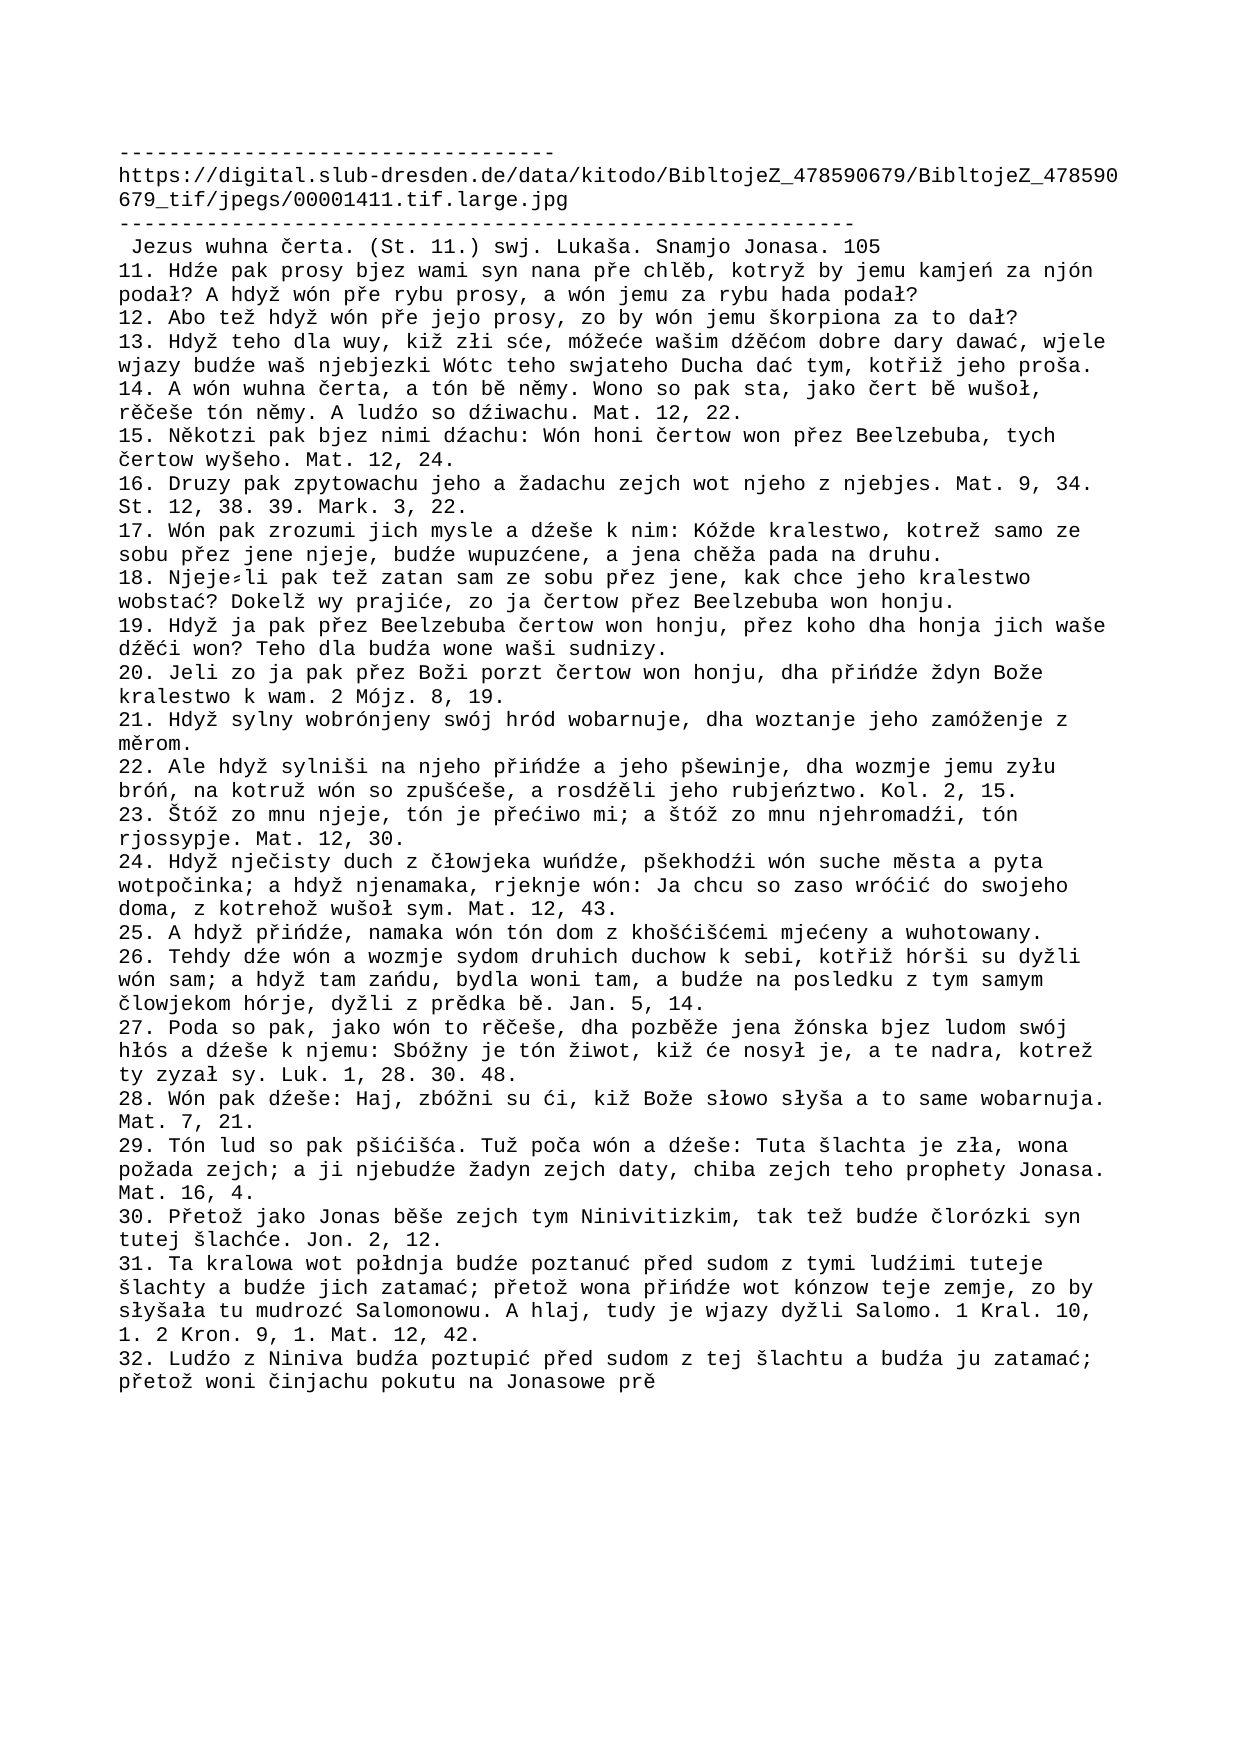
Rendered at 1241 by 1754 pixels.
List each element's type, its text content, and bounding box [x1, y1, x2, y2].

text 20. Jeli zo ja pak přez Boži porzt čertow won honju, dha přińdźe ždyn Bože kralestwo k wam. 2 Mójz. 8, 19. [118, 662, 1122, 709]
text 21. Hdyž sylny wobrónjeny swój hród wobarnuje, dha woztanje jeho zamóženje z měrom. [118, 709, 1122, 757]
text 17. Wón pak zrozumi jich mysle a dźeše k nim: Kóžde kralestwo, kotrež samo ze sobu přez jene njeje, budźe wupuzćene, a jena chěža pada na druhu. [118, 520, 1122, 567]
text 19. Hdyž ja pak přez Beelzebuba čertow won honju, přez koho dha honja jich waše dźěći won? Teho dla budźa wone waši sudnizy. [118, 615, 1122, 662]
text 23. Štóž zo mnu njeje, tón je přećiwo mi; a štóž zo mnu njehromadźi, tón rjossypje. Mat. 12, 30. [118, 804, 1122, 851]
text 30. Přetož jako Jonas běše zejch tym Ninivitizkim, tak tež budźe člorózki syn tutej šlachće. Jon. 2, 12. [118, 1206, 1122, 1253]
text 29. Tón lud so pak pšićišća. Tuž poča wón a dźeše: Tuta šlachta je zła, wona požada zejch; a ji njebudźe žadyn zejch daty, chiba zejch teho prophety Jonasa. Mat. 16, 4. [118, 1135, 1122, 1206]
text 28. Wón pak dźeše: Haj, zbóžni su ći, kiž Bože słowo słyša a to same wobarnuja. Mat. 7, 21. [118, 1088, 1122, 1135]
text 27. Poda so pak, jako wón to rěčeše, dha pozběže jena žónska bjez ludom swój hłós a dźeše k njemu: Sbóžny je tón žiwot, kiž će nosył je, a te nadra, kotrež ty zyzał sy. Luk. 1, 28. 30. 48. [118, 1017, 1122, 1088]
text 12. Abo tež hdyž wón pře jejo prosy, zo by wón jemu škorpiona za to dał? [118, 307, 1122, 331]
text 11. Hdźe pak prosy bjez wami syn nana pře chlěb, kotryž by jemu kamjeń za njón podał? A hdyž wón pře rybu prosy, a wón jemu za rybu hada podał? [118, 260, 1122, 307]
text 13. Hdyž teho dla wuy, kiž złi sće, móžeće wašim dźěćom dobre dary dawać, wjele wjazy budźe waš njebjezki Wótc teho swjateho Ducha dać tym, kotřiž jeho proša. [118, 331, 1122, 378]
text 22. Ale hdyž sylniši na njeho přińdźe a jeho pšewinje, dha wozmje jemu zyłu bróń, na kotruž wón so zpušćeše, a rosdźěli jeho rubjeńztwo. Kol. 2, 15. [118, 757, 1122, 804]
text 15. Někotzi pak bjez nimi dźachu: Wón honi čertow won přez Beelzebuba, tych čertow wyšeho. Mat. 12, 24. [118, 426, 1122, 473]
text 31. Ta kralowa wot połdnja budźe poztanuć před sudom z tymi ludźimi tuteje šlachty a budźe jich zatamać; přetož wona přińdźe wot kónzow teje zemje, zo by słyšała tu mudrozć Salomonowu. A hlaj, tudy je wjazy dyžli Salomo. 1 Kral. 10, 1. 2 Kron. 9, 1. Mat. 12, 42. [118, 1253, 1122, 1348]
text ----------------------------------- https://digital.slub-dresden.de/data/kitodo/BibltojeZ_478590679/BibltojeZ_478590679_tif/jpegs/00001411.tif.large.jpg ----------------------------------------------------------- [118, 142, 1122, 236]
text 16. Druzy pak zpytowachu jeho a žadachu zejch wot njeho z njebjes. Mat. 9, 34. St. 12, 38. 39. Mark. 3, 22. [118, 473, 1122, 520]
text Jezus wuhna čerta. (St. 11.) swj. Lukaša. Snamjo Jonasa. 105 [118, 236, 1122, 260]
text 32. Ludźo z Niniva budźa poztupić před sudom z tej šlachtu a budźa ju zatamać; přetož woni činjachu pokutu na Jonasowe prě [118, 1348, 1122, 1395]
text 18. Njeje⸗li pak tež zatan sam ze sobu přez jene, kak chce jeho kralestwo wobstać? Dokelž wy prajiće, zo ja čertow přez Beelzebuba won honju. [118, 567, 1122, 615]
text 24. Hdyž nječisty duch z čłowjeka wuńdźe, pšekhodźi wón suche města a pyta wotpočinka; a hdyž njenamaka, rjeknje wón: Ja chcu so zaso wróćić do swojeho doma, z kotrehož wušoł sym. Mat. 12, 43. [118, 851, 1122, 922]
text 26. Tehdy dźe wón a wozmje sydom druhich duchow k sebi, kotřiž hórši su dyžli wón sam; a hdyž tam zańdu, bydla woni tam, a budźe na posledku z tym samym člowjekom hórje, dyžli z prědka bě. Jan. 5, 14. [118, 946, 1122, 1017]
text 14. A wón wuhna čerta, a tón bě němy. Wono so pak sta, jako čert bě wušoł, rěčeše tón němy. A ludźo so dźiwachu. Mat. 12, 22. [118, 378, 1122, 426]
text 25. A hdyž přińdźe, namaka wón tón dom z khošćišćemi mjećeny a wuhotowany. [118, 922, 1122, 946]
